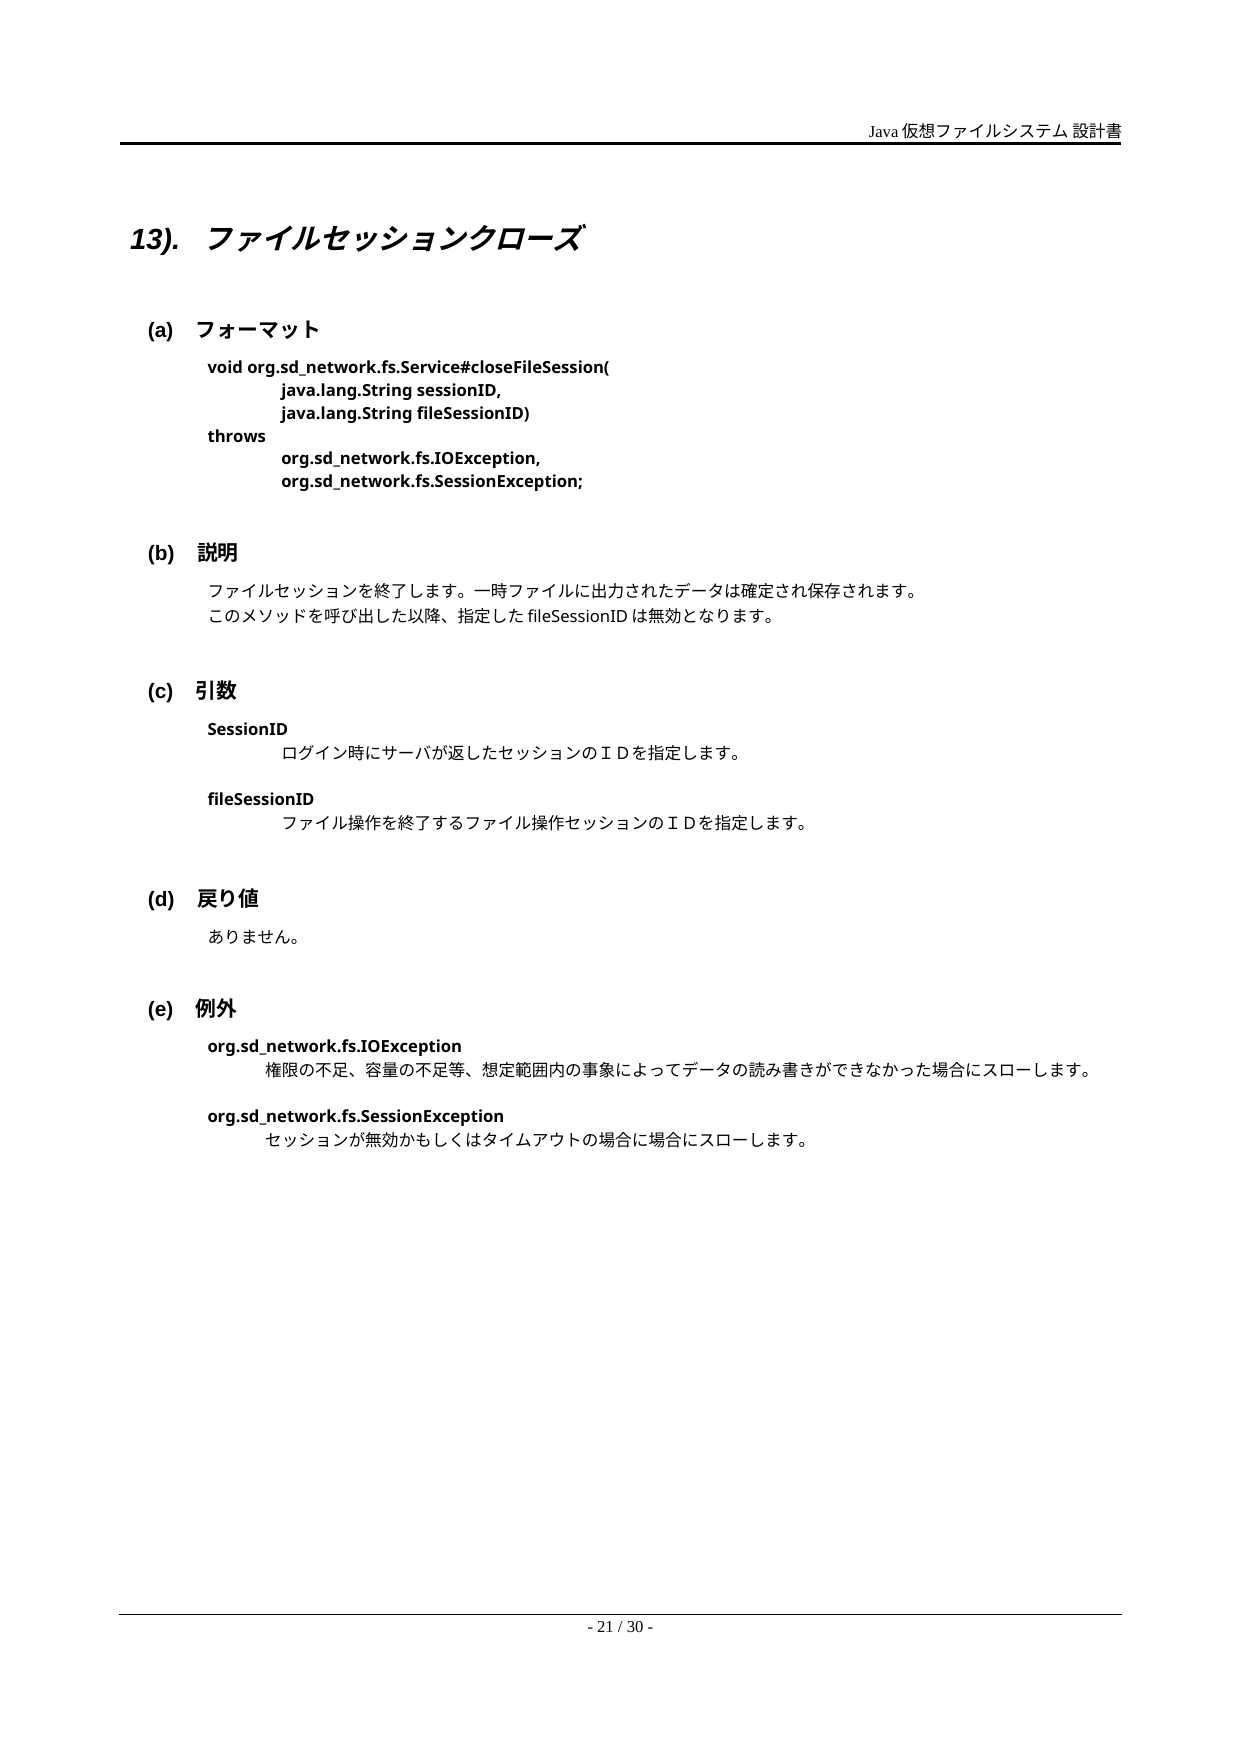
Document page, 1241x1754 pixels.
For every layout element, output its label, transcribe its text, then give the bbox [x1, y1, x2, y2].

subtitle 戻り値 [118, 882, 1122, 912]
text org.sd_network.fs.SessionException; [207, 470, 1122, 492]
text org.sd_network.fs.IOException, [207, 447, 1122, 470]
subtitle 引数 [118, 675, 1122, 705]
text ありません。 [207, 924, 1122, 949]
text fileSessionID [207, 787, 1122, 810]
text このメソッドを呼び出した以降、指定したfileSessionIDは無効となります。 [207, 603, 1122, 627]
subtitle 説明 [118, 536, 1122, 566]
text java.lang.String fileSessionID) [207, 402, 1122, 424]
subtitle ファイルセッションクローズ [118, 215, 1122, 257]
text org.sd_network.fs.IOException [207, 1035, 1122, 1057]
text java.lang.String sessionID, [207, 379, 1122, 402]
text throws [207, 424, 1122, 447]
subtitle フォーマット [118, 313, 1122, 344]
text SessionID [207, 717, 1122, 740]
text void org.sd_network.fs.Service#closeFileSession( [207, 356, 1122, 379]
text ファイル操作を終了するファイル操作セッションのＩＤを指定します。 [207, 810, 1122, 834]
text セッションが無効かもしくはタイムアウトの場合に場合にスローします。 [265, 1127, 1122, 1151]
text org.sd_network.fs.SessionException [207, 1104, 1122, 1127]
text ファイルセッションを終了します。一時ファイルに出力されたデータは確定され保存されます。 [207, 578, 1122, 603]
subtitle 例外 [118, 992, 1122, 1022]
text ログイン時にサーバが返したセッションのＩＤを指定します。 [207, 740, 1122, 764]
text 権限の不足、容量の不足等、想定範囲内の事象によってデータの読み書きができなかった場合にスローします。 [265, 1057, 1122, 1082]
